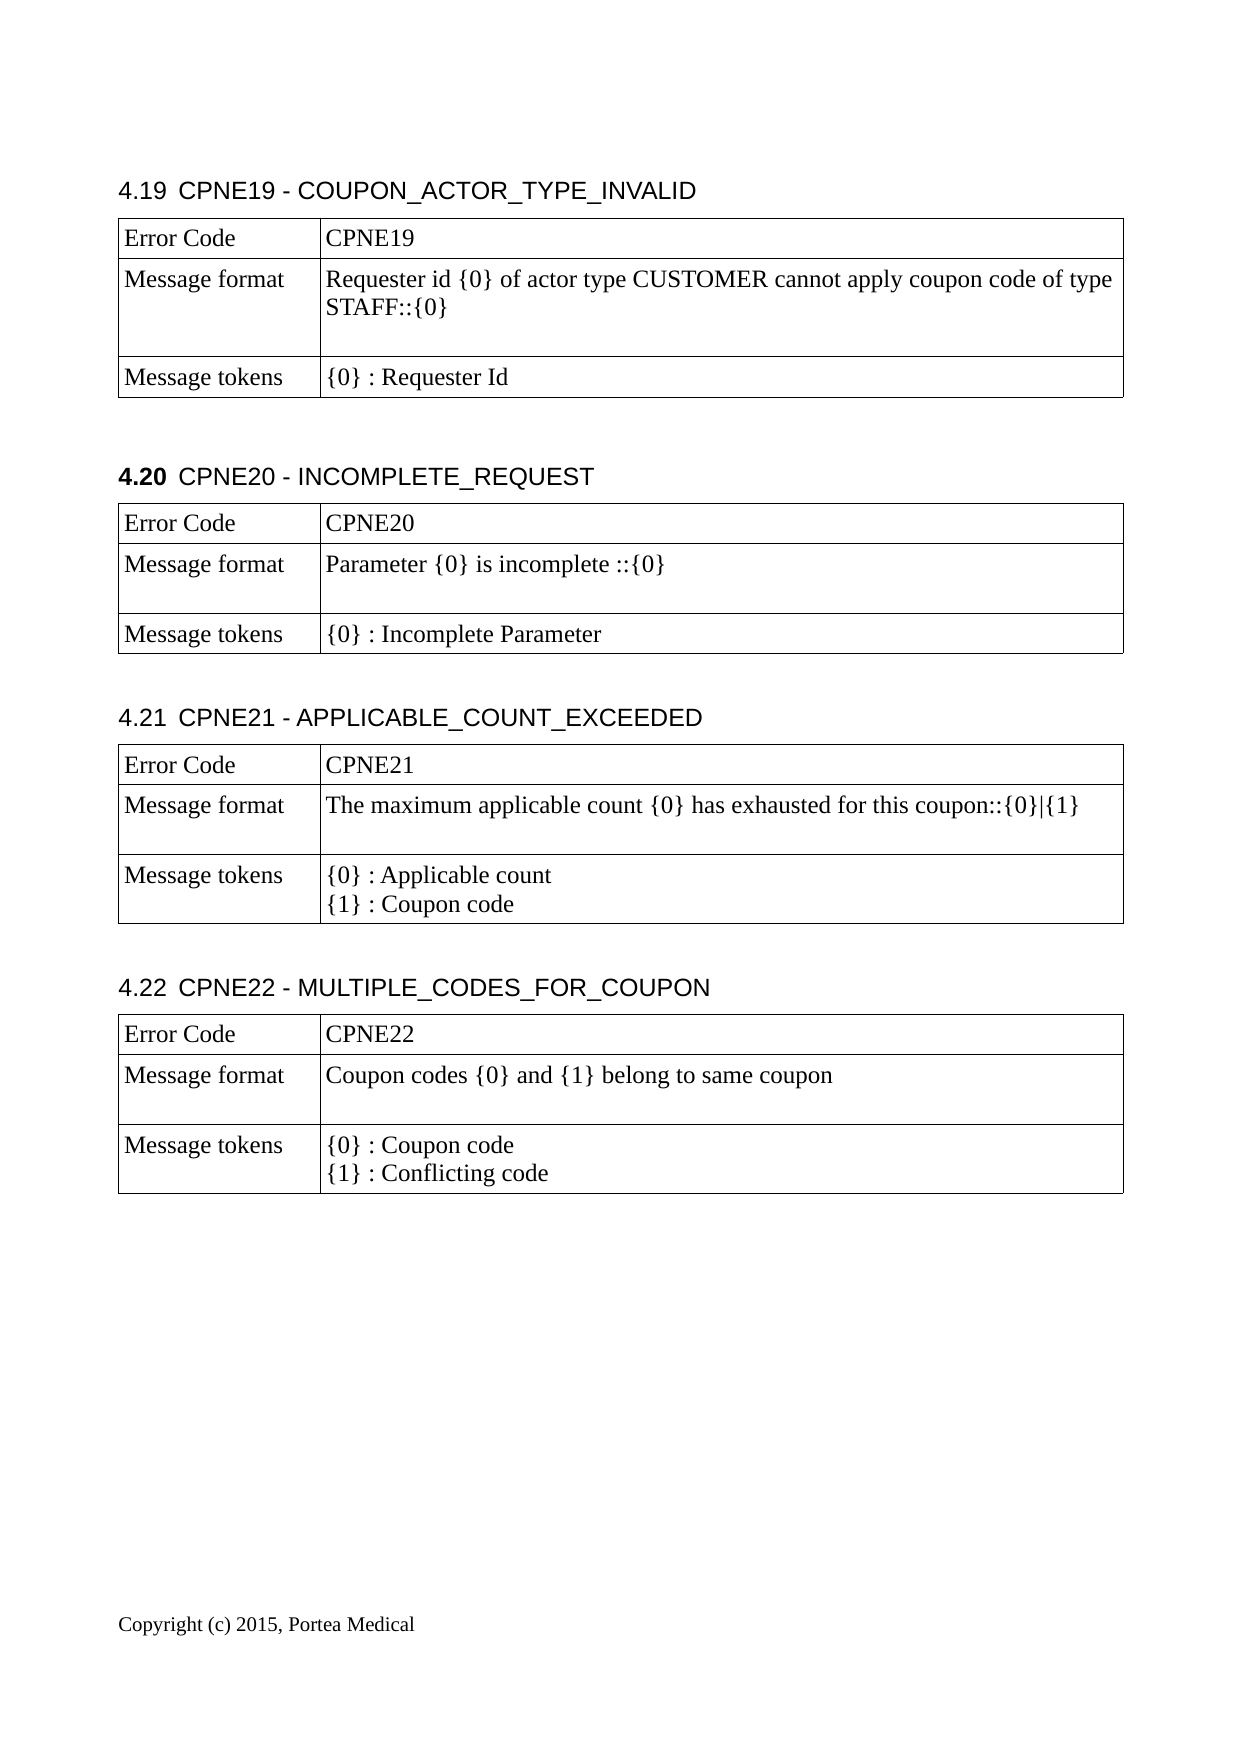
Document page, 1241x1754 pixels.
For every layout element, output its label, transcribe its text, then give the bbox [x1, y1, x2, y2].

subtitle CPNE19 - COUPON_ACTOR_TYPE_INVALID [118, 176, 1122, 205]
table_cell {0} : Requester Id [321, 357, 1123, 397]
table_header CPNE22 [321, 1015, 1123, 1054]
table_cell {0} : Applicable count {1} : Coupon code [321, 855, 1123, 923]
table_cell Message tokens [119, 614, 320, 653]
table_cell Message format [119, 544, 320, 613]
table_header CPNE21 [321, 745, 1123, 784]
table_header CPNE19 [321, 219, 1123, 258]
table_header Error Code [119, 745, 320, 784]
table_header Error Code [119, 1015, 320, 1054]
table_cell Message format [119, 785, 320, 854]
subtitle CPNE20 - INCOMPLETE_REQUEST [118, 461, 1122, 490]
table_cell Message format [119, 1055, 320, 1124]
table_cell Parameter {0} is incomplete ::{0} [321, 544, 1123, 613]
table_cell {0} : Incomplete Parameter [321, 614, 1123, 653]
table_cell Message format [119, 259, 320, 356]
table_cell Coupon codes {0} and {1} belong to same coupon [321, 1055, 1123, 1124]
table_cell Message tokens [119, 855, 320, 923]
subtitle CPNE21 - APPLICABLE_COUNT_EXCEEDED [118, 703, 1122, 732]
table_cell Requester id {0} of actor type CUSTOMER cannot apply coupon code of type STAFF::{0} [321, 259, 1123, 356]
table_cell Message tokens [119, 357, 320, 397]
table_header Error Code [119, 219, 320, 258]
table_cell The maximum applicable count {0} has exhausted for this coupon::{0}|{1} [321, 785, 1123, 854]
table_header Error Code [119, 504, 320, 543]
table_header CPNE20 [321, 504, 1123, 543]
subtitle CPNE22 - MULTIPLE_CODES_FOR_COUPON [118, 972, 1122, 1001]
table_cell Message tokens [119, 1125, 320, 1193]
table_cell {0} : Coupon code {1} : Conflicting code [321, 1125, 1123, 1193]
